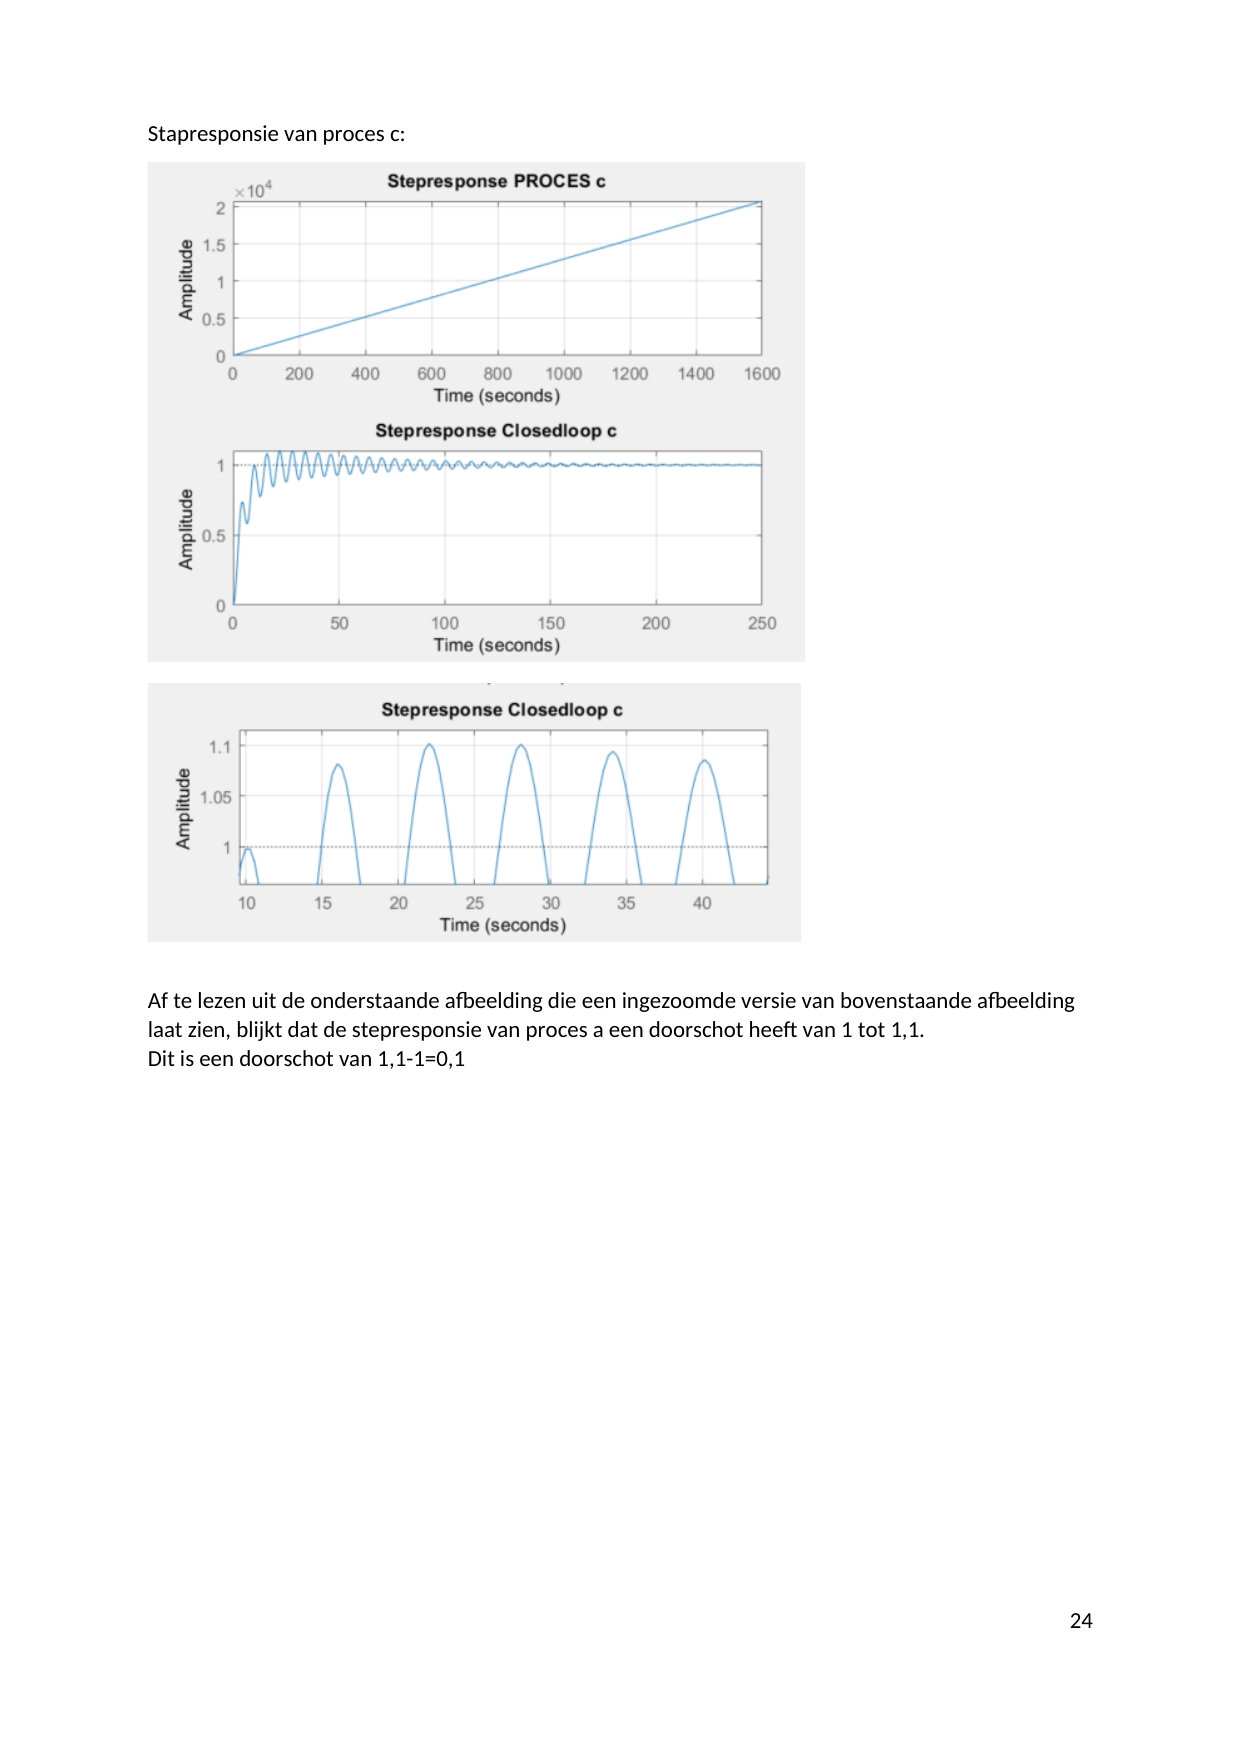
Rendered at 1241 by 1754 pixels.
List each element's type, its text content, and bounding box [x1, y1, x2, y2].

text Stapresponsie van proces c: [148, 119, 1093, 147]
text Af te lezen uit de onderstaande afbeelding die een ingezoomde versie van bovenstaande afbeelding laat zien, blijkt dat de stepresponsie van proces a een doorschot heeft van 1 tot 1,1. Dit is een doorschot van 1,1-1=0,1 [148, 987, 1093, 1072]
